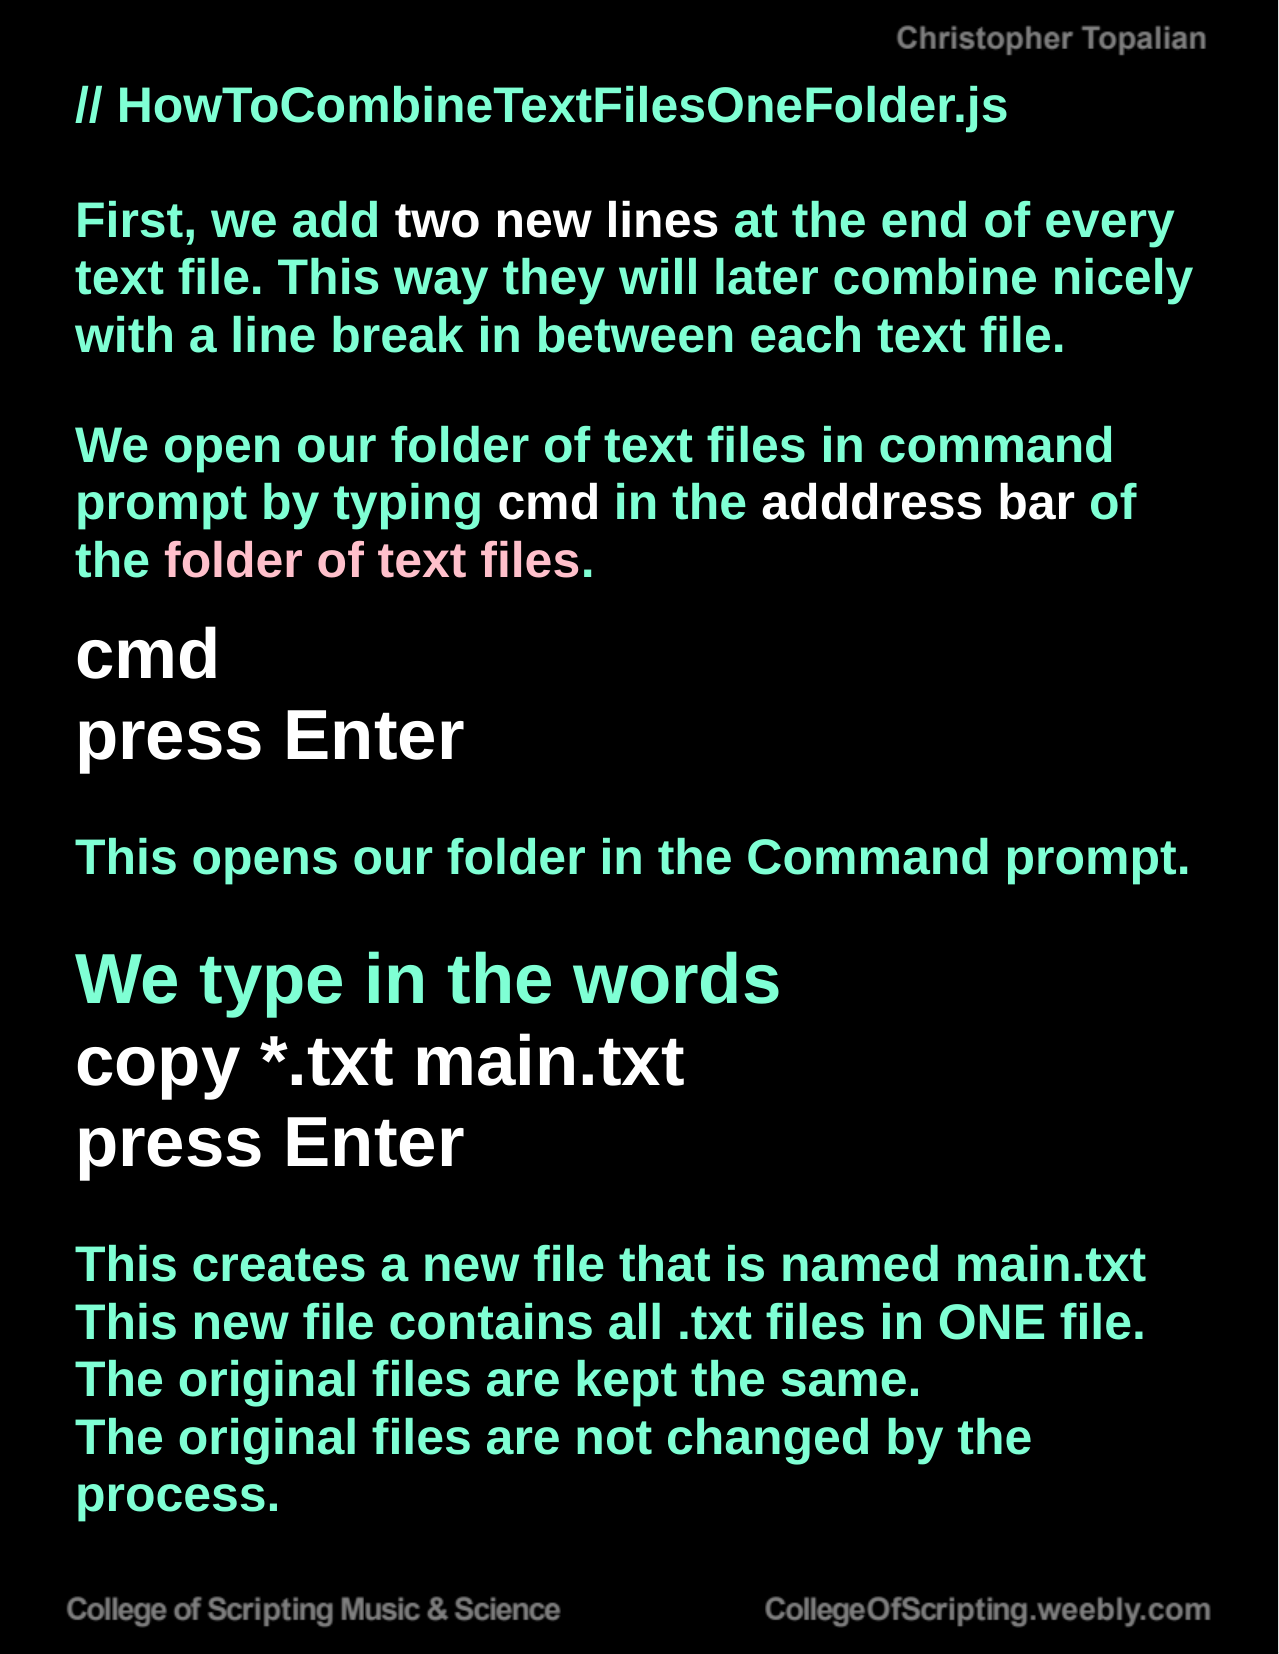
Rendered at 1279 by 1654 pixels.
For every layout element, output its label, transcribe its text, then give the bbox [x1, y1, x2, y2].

text The original files are not changed by the process. [75, 1407, 1203, 1522]
text press Enter [75, 693, 1203, 774]
text This new file contains all .txt files in ONE file. [75, 1292, 1203, 1349]
text We type in the words [75, 937, 1203, 1019]
text copy *.txt main.txt [75, 1019, 1203, 1100]
text // HowToCombineTextFilesOneFolder.js [75, 75, 1203, 132]
text First, we add two new lines at the end of every text file. This way they will later combine nicely with a line break in between each text file. [75, 190, 1203, 362]
text This opens our folder in the Command prompt. [75, 827, 1203, 885]
text The original files are kept the same. [75, 1349, 1203, 1407]
text press Enter [75, 1100, 1203, 1182]
text cmd [75, 612, 1203, 693]
text This creates a new file that is named main.txt [75, 1234, 1203, 1292]
text We open our folder of text files in command prompt by typing cmd in the adddress bar of the folder of text files. [75, 415, 1203, 588]
